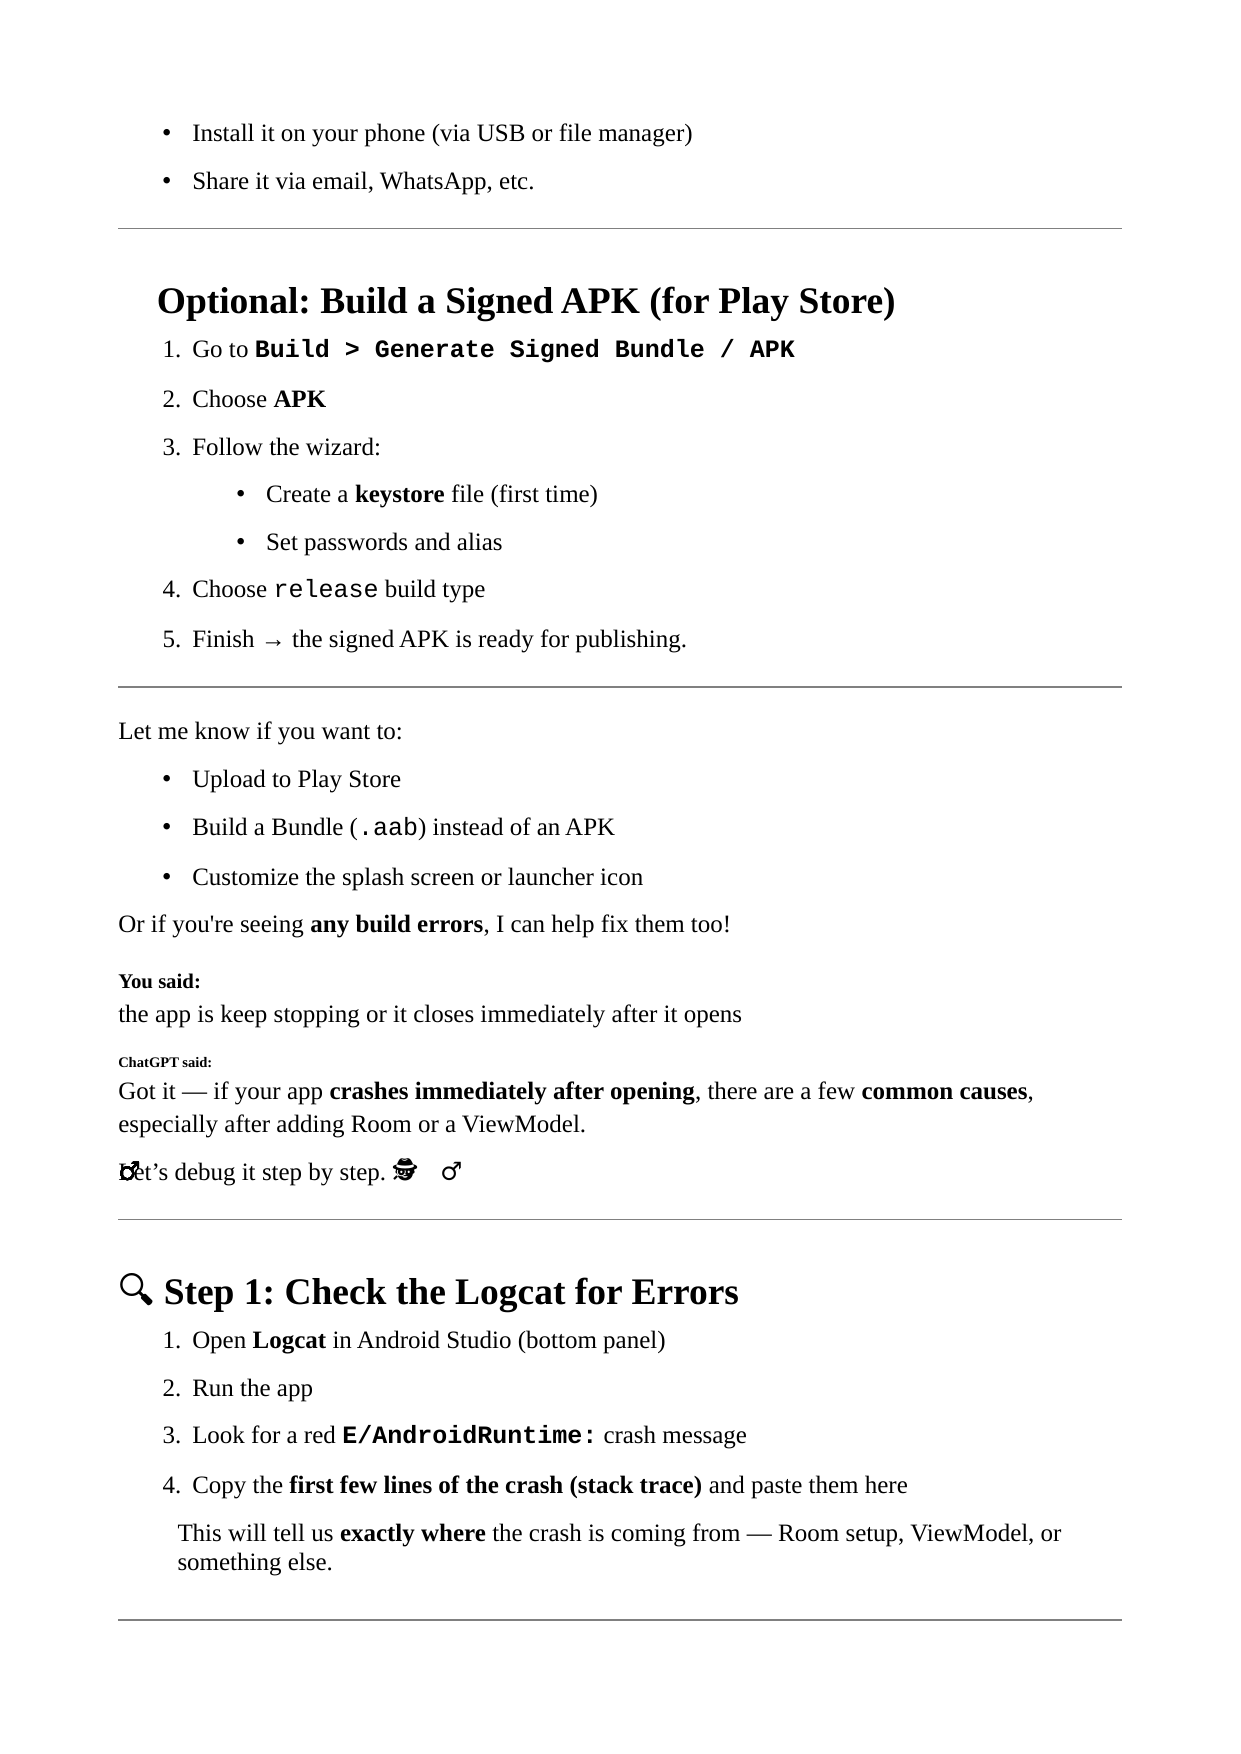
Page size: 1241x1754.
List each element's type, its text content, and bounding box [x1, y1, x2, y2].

subtitle ChatGPT said: [118, 1053, 1122, 1070]
text Let me know if you want to: [118, 716, 1122, 745]
list Finish → the signed APK is ready for publishing. [162, 624, 1122, 653]
list Copy the first few lines of the crash (stack trace) and paste them here [162, 1471, 1122, 1499]
list Open Logcat in Android Studio (bottom panel) [162, 1325, 1122, 1354]
list Go to Build > Generate Signed Bundle / APK [162, 334, 1122, 365]
list Upload to Play Store [162, 764, 1122, 793]
list Look for a red E/AndroidRuntime: crash message [162, 1421, 1122, 1451]
text the app is keep stopping or it closes immediately after it opens [118, 999, 1122, 1028]
list Set passwords and alias [236, 527, 1122, 556]
list Install it on your phone (via USB or file manager) [162, 118, 1122, 147]
list Build a Bundle (.aab) instead of an APK [162, 812, 1122, 842]
list Create a keystore file (first time) [236, 479, 1122, 508]
subtitle 🔐 Optional: Build a Signed APK (for Play Store) [118, 278, 1122, 322]
list Run the app [162, 1373, 1122, 1402]
list Customize the splash screen or launcher icon [162, 862, 1122, 890]
subtitle 🔍 Step 1: Check the Logcat for Errors [118, 1270, 1122, 1313]
text Let’s debug it step by step. 🕵️‍♂️ [118, 1157, 1122, 1186]
text Got it — if your app crashes immediately after opening, there are a few common causes, especially after adding Room or a ViewModel. [118, 1076, 1122, 1138]
subtitle You said: [118, 969, 1122, 993]
list Choose release build type [162, 574, 1122, 605]
text This will tell us exactly where the crash is coming from — Room setup, ViewModel, or something else. [177, 1518, 1063, 1576]
list Follow the wizard: [162, 432, 1122, 460]
list Share it via email, WhatsApp, etc. [162, 166, 1122, 194]
text Or if you're seeing any build errors, I can help fix them too! [118, 909, 1122, 938]
list Choose APK [162, 384, 1122, 413]
